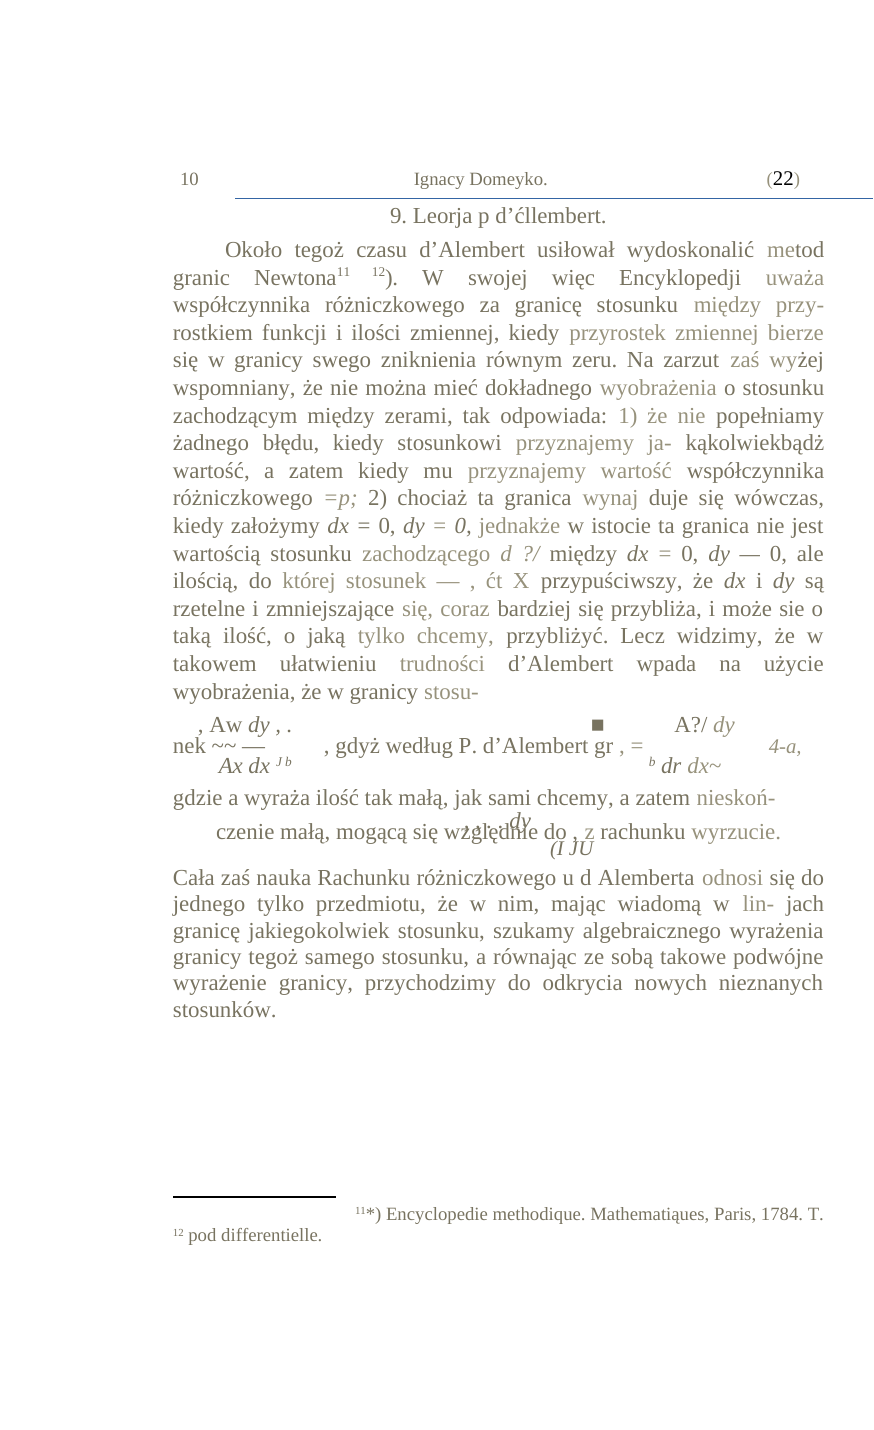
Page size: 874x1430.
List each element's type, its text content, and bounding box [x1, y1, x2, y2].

text *) Encyclopedie methodique. Mathematiąues, Paris, 1784. T. [173, 1203, 824, 1224]
text nek ~~ — , gdyż według P. d’Alembert gr , = 4-a, [173, 738, 824, 758]
text Cała zaś nauka Rachunku różniczkowego u d Alemberta odnosi się do jednego tylko przedmiotu, że w nim, mając wiadomą w lin- jach granicę jakiegokolwiek stosunku, szukamy algebraicznego wyrażenia granicy tegoż samego stosunku, a równając ze sobą takowe podwójne wyrażenie granicy, przychodzimy do odkrycia nowych nieznanych stosunków. [173, 864, 824, 1022]
text , , . . dy czenie małą, mogącą się względnie do , z rachunku wyrzucie. [173, 817, 824, 844]
text (I JU [553, 844, 824, 858]
text Ax dx J b b dr dx~ [173, 758, 824, 777]
text pod differentielle. [173, 1224, 824, 1246]
text gdzie a wyraża ilość tak małą, jak sami chcemy, a zatem nieskoń- [173, 783, 824, 810]
text Około tegoż czasu d’Alembert usiłował wydoskonalić me­tod granic Newtona ). W swojej więc Encyklopedji uważa współczynnika różniczkowego za granicę stosunku między przy­rostkiem funkcji i ilości zmiennej, kiedy przyrostek zmiennej bierze się w granicy swego zniknienia równym zeru. Na zarzut zaś wy­żej wspomniany, że nie można mieć dokładnego wyobrażenia o stosunku zachodzącym między zerami, tak odpowiada: 1) że nie popełniamy żadnego błędu, kiedy stosunkowi przyznajemy ja- kąkolwiekbądż wartość, a zatem kiedy mu przyznajemy wartość współczynnika różniczkowego =p; 2) chociaż ta granica wynaj duje się wówczas, kiedy założymy dx = 0, dy = 0, jednakże w istocie ta granica nie jest wartością stosunku zachodzącego d ?/ między dx = 0, dy — 0, ale ilością, do której stosunek — , ćt X przypuściwszy, że dx i dy są rzetelne i zmniejszające się, coraz bardziej się przybliża, i może sie o taką ilość, o jaką tylko chcemy, przybliżyć. Lecz widzimy, że w takowem ułatwieniu trudności d’Alembert wpada na użycie wyobrażenia, że w granicy stosu- [173, 236, 824, 704]
text 9. Leorja p d’ćllembert. [173, 202, 824, 228]
text , Aw dy , . ■ A?/ dy [173, 712, 824, 738]
